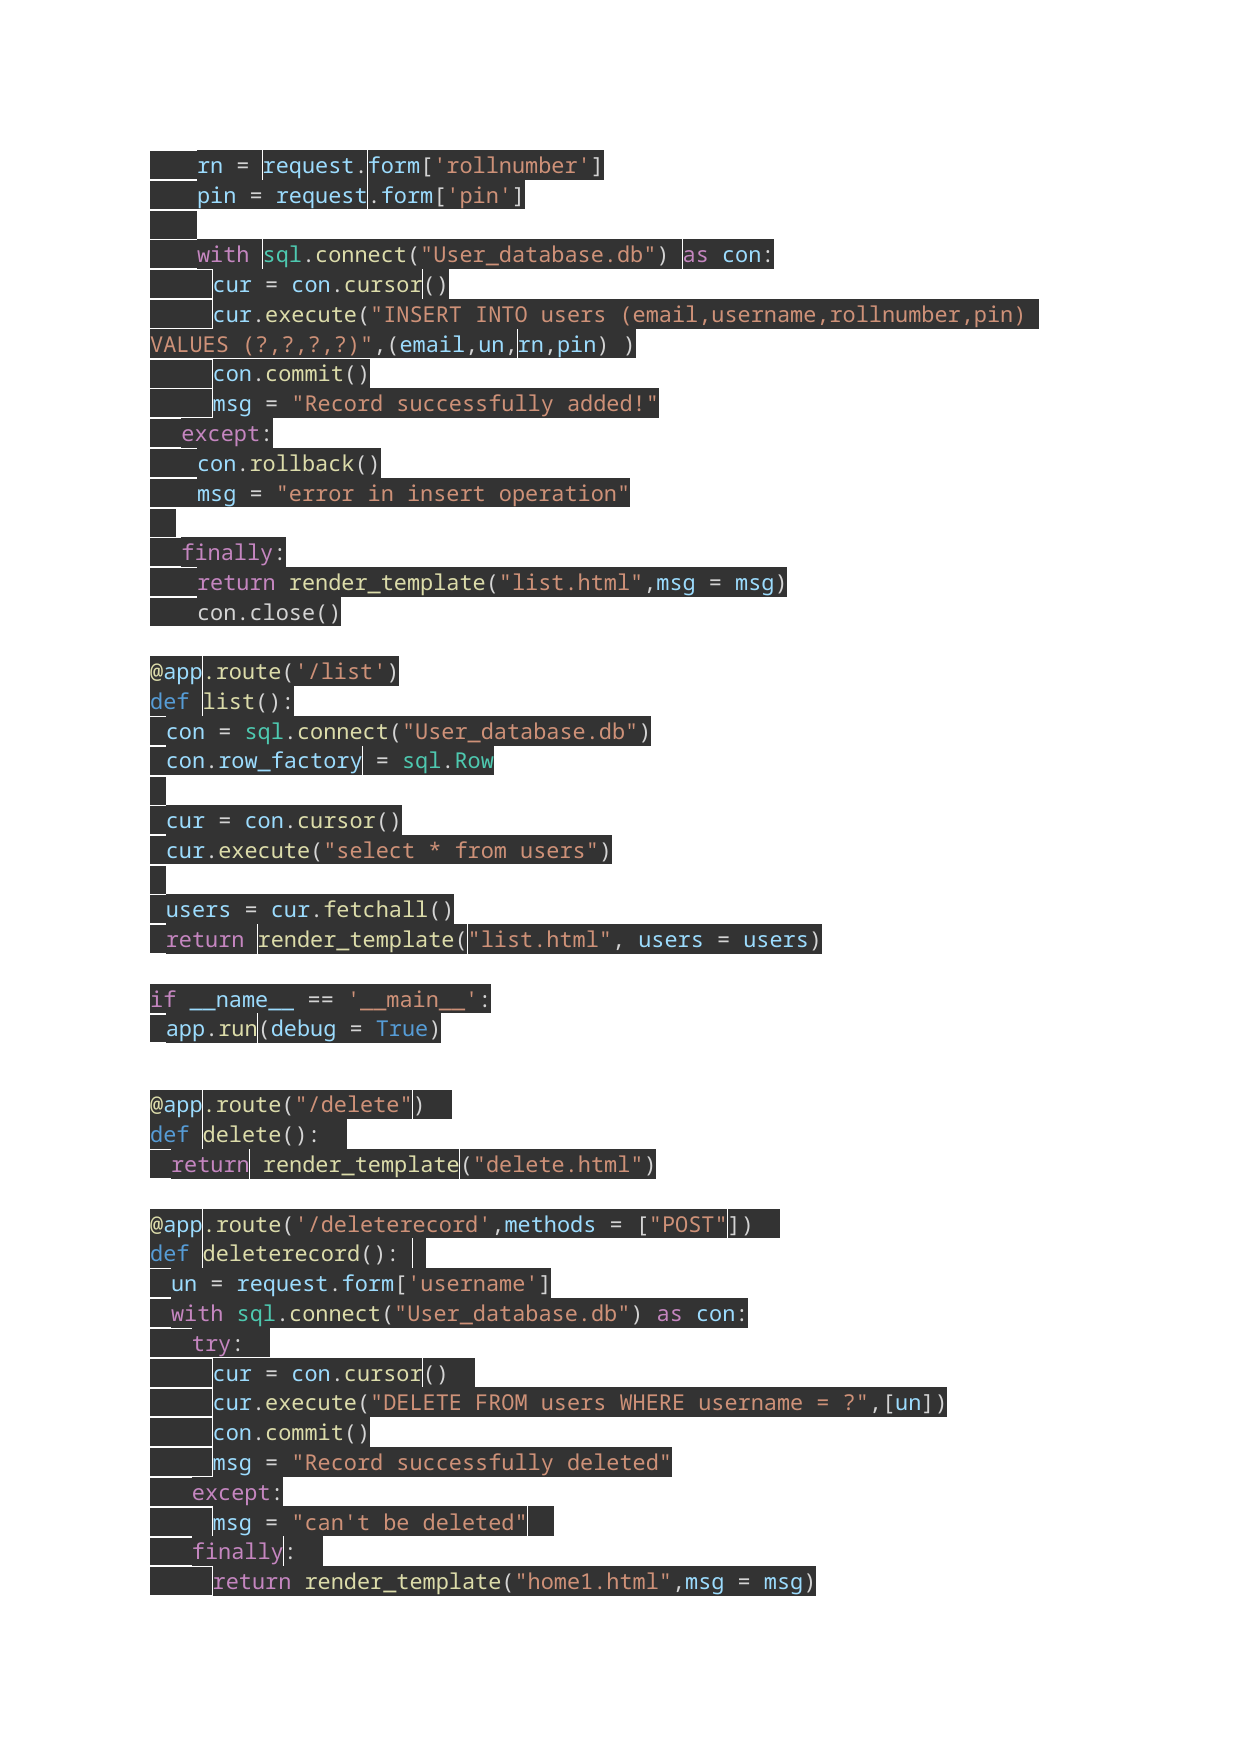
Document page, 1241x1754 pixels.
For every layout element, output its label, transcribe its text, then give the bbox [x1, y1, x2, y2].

text def list(): [150, 686, 1090, 716]
text con = sql.connect("User_database.db") [150, 716, 1090, 746]
text con.commit() [150, 358, 1090, 388]
text except: [150, 1477, 1090, 1506]
text @app.route('/list') [150, 656, 1090, 686]
text con.row_factory = sql.Row [150, 746, 1090, 775]
text try: [150, 1328, 1090, 1357]
text return render_template("list.html",msg = msg) [150, 567, 1090, 597]
text cur = con.cursor() [150, 1357, 1090, 1387]
text cur = con.cursor() [150, 805, 1090, 835]
text def deleterecord(): [150, 1238, 1090, 1268]
text return render_template("home1.html",msg = msg) [150, 1566, 1090, 1596]
text msg = "can't be deleted" [150, 1506, 1090, 1536]
text con.close() [150, 597, 1090, 626]
text cur.execute("DELETE FROM users WHERE username = ?",[un]) [150, 1387, 1090, 1417]
text if __name__ == '__main__': [150, 983, 1090, 1013]
text app.run(debug = True) [150, 1013, 1090, 1043]
text msg = "Record successfully deleted" [150, 1447, 1090, 1477]
text msg = "Record successfully added!" [150, 388, 1090, 418]
text @app.route("/delete") [150, 1089, 1090, 1119]
text con.rollback() [150, 448, 1090, 478]
text msg = "error in insert operation" [150, 478, 1090, 507]
text rn = request.form['rollnumber'] [150, 150, 1090, 180]
text return render_template("list.html", users = users) [150, 924, 1090, 954]
text users = cur.fetchall() [150, 894, 1090, 924]
text un = request.form['username'] [150, 1268, 1090, 1298]
text with sql.connect("User_database.db") as con: [150, 1298, 1090, 1328]
text cur.execute("select * from users") [150, 835, 1090, 864]
text @app.route('/deleterecord',methods = ["POST"]) [150, 1208, 1090, 1238]
text return render_template("delete.html") [150, 1149, 1090, 1179]
text def delete(): [150, 1119, 1090, 1149]
text cur = con.cursor() [150, 269, 1090, 299]
text pin = request.form['pin'] [150, 180, 1090, 209]
text finally: [150, 1536, 1090, 1566]
text cur.execute("INSERT INTO users (email,username,rollnumber,pin) VALUES (?,?,?,?)",(email,un,rn,pin) ) [150, 299, 1090, 358]
text con.commit() [150, 1417, 1090, 1447]
text with sql.connect("User_database.db") as con: [150, 239, 1090, 269]
text finally: [150, 537, 1090, 567]
text except: [150, 418, 1090, 448]
